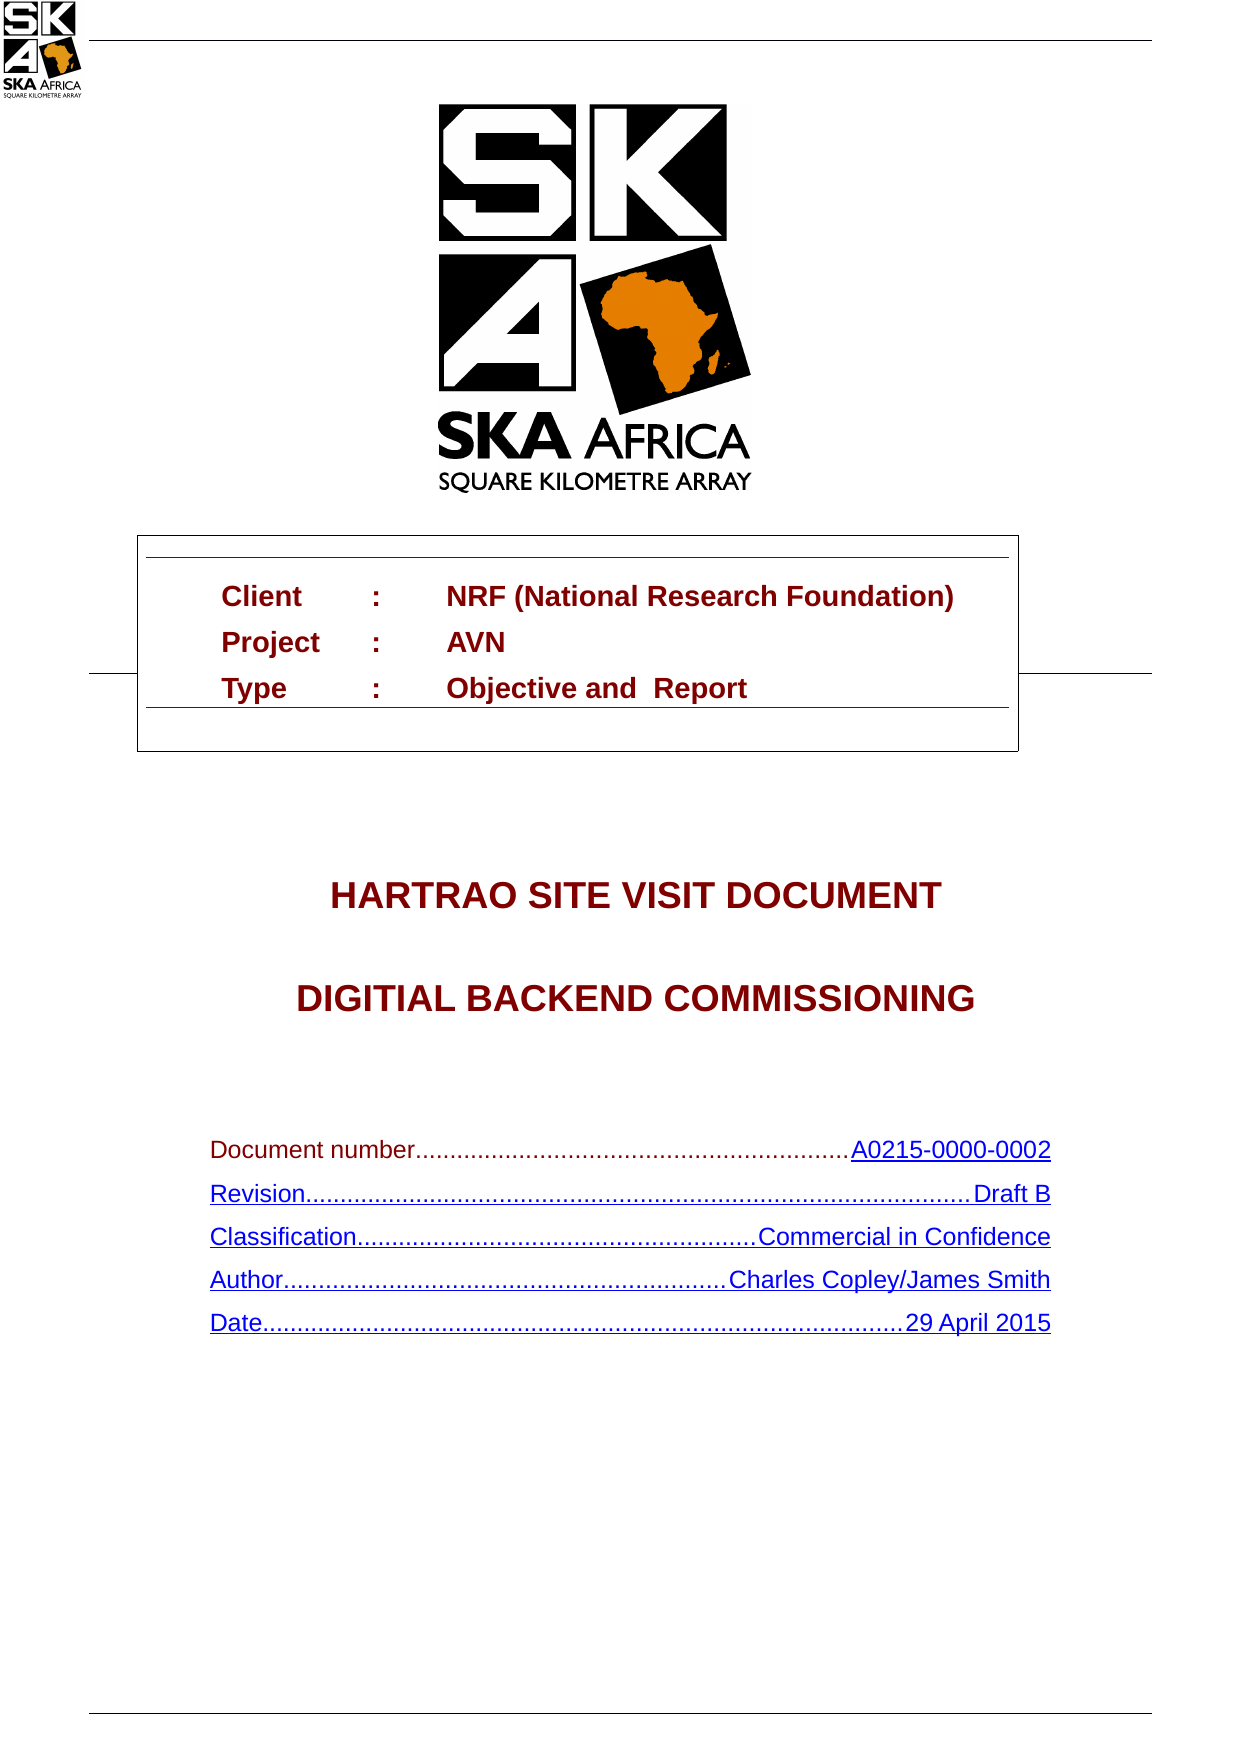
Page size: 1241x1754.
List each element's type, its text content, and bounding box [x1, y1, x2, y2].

picture [0, 0, 85, 101]
text Project : AVN [146, 603, 1009, 649]
text Client : NRF (National Research Foundation) [146, 558, 1009, 603]
text Document number A0215-0000-0002 Revision Draft B Classification Commercial in Confidence Author Charles Copley/James Smith Date 29 April 2015 [209, 1135, 1063, 1401]
text digitial backend commissioning [209, 976, 1063, 1019]
text Hartrao site visit document [209, 873, 1063, 917]
picture [438, 104, 752, 493]
text Type : Objective and Report [146, 649, 1009, 707]
